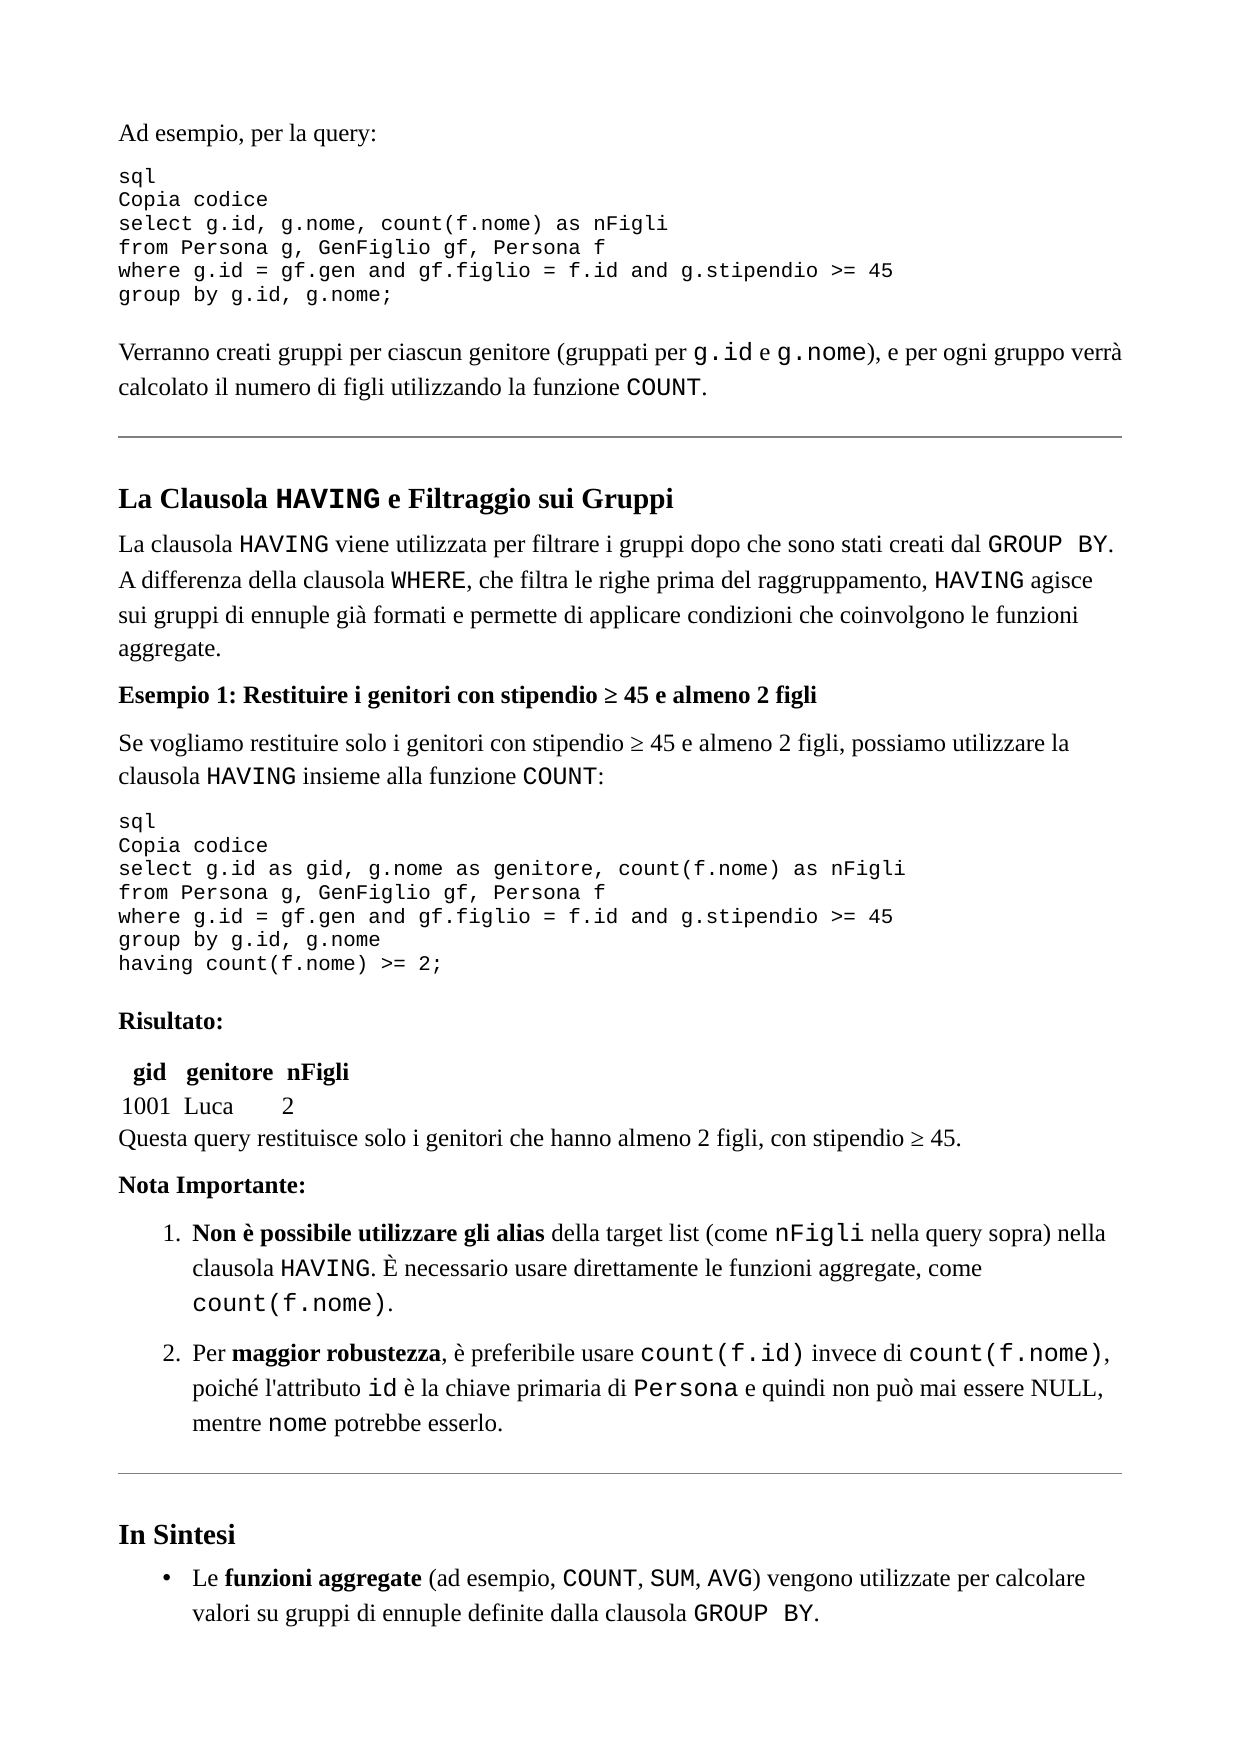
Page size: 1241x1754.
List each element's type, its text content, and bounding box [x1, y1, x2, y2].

text select g.id as gid, g.nome as genitore, count(f.nome) as nFigli [118, 858, 1122, 882]
text group by g.id, g.nome [118, 929, 1122, 953]
table_cell 2 [279, 1088, 357, 1123]
text sql [118, 811, 1122, 835]
text Copia codice [118, 189, 1122, 213]
text where g.id = gf.gen and gf.figlio = f.id and g.stipendio >= 45 [118, 260, 1122, 284]
text Verranno creati gruppi per ciascun genitore (gruppati per g.id e g.nome), e per ogni gruppo verrà calcolato il numero di figli utilizzando la funzione COUNT. [118, 337, 1122, 403]
table_header gid [118, 1054, 181, 1088]
text Copia codice [118, 835, 1122, 858]
list Non è possibile utilizzare gli alias della target list (come nFigli nella query sopra) nella clausola HAVING. È necessario usare direttamente le funzioni aggregate, come count(f.nome). [162, 1218, 1122, 1319]
table_cell Luca [181, 1088, 279, 1123]
text Ad esempio, per la query: [118, 118, 1122, 147]
table_header nFigli [279, 1054, 357, 1088]
text Esempio 1: Restituire i genitori con stipendio ≥ 45 e almeno 2 figli [118, 680, 1122, 709]
text having count(f.nome) >= 2; [118, 953, 1122, 977]
table_cell 1001 [118, 1088, 181, 1123]
text sql [118, 166, 1122, 189]
text Nota Importante: [118, 1170, 1122, 1199]
text where g.id = gf.gen and gf.figlio = f.id and g.stipendio >= 45 [118, 906, 1122, 929]
text Se vogliamo restituire solo i genitori con stipendio ≥ 45 e almeno 2 figli, possiamo utilizzare la clausola HAVING insieme alla funzione COUNT: [118, 728, 1122, 792]
subtitle La Clausola HAVING e Filtraggio sui Gruppi [118, 481, 1122, 517]
text group by g.id, g.nome; [118, 284, 1122, 308]
text Questa query restituisce solo i genitori che hanno almeno 2 figli, con stipendio ≥ 45. [118, 1123, 1122, 1152]
table_header genitore [181, 1054, 279, 1088]
text from Persona g, GenFiglio gf, Persona f [118, 882, 1122, 906]
subtitle In Sintesi [118, 1517, 1122, 1551]
text select g.id, g.nome, count(f.nome) as nFigli [118, 213, 1122, 237]
text Risultato: [118, 1006, 1122, 1035]
text La clausola HAVING viene utilizzata per filtrare i gruppi dopo che sono stati creati dal GROUP BY. A differenza della clausola WHERE, che filtra le righe prima del raggruppamento, HAVING agisce sui gruppi di ennuple già formati e permette di applicare condizioni che coinvolgono le funzioni aggregate. [118, 529, 1122, 662]
text from Persona g, GenFiglio gf, Persona f [118, 237, 1122, 260]
list Per maggior robustezza, è preferibile usare count(f.id) invece di count(f.nome), poiché l'attributo id è la chiave primaria di Persona e quindi non può mai essere NULL, mentre nome potrebbe esserlo. [162, 1338, 1122, 1439]
list Le funzioni aggregate (ad esempio, COUNT, SUM, AVG) vengono utilizzate per calcolare valori su gruppi di ennuple definite dalla clausola GROUP BY. [162, 1563, 1122, 1629]
